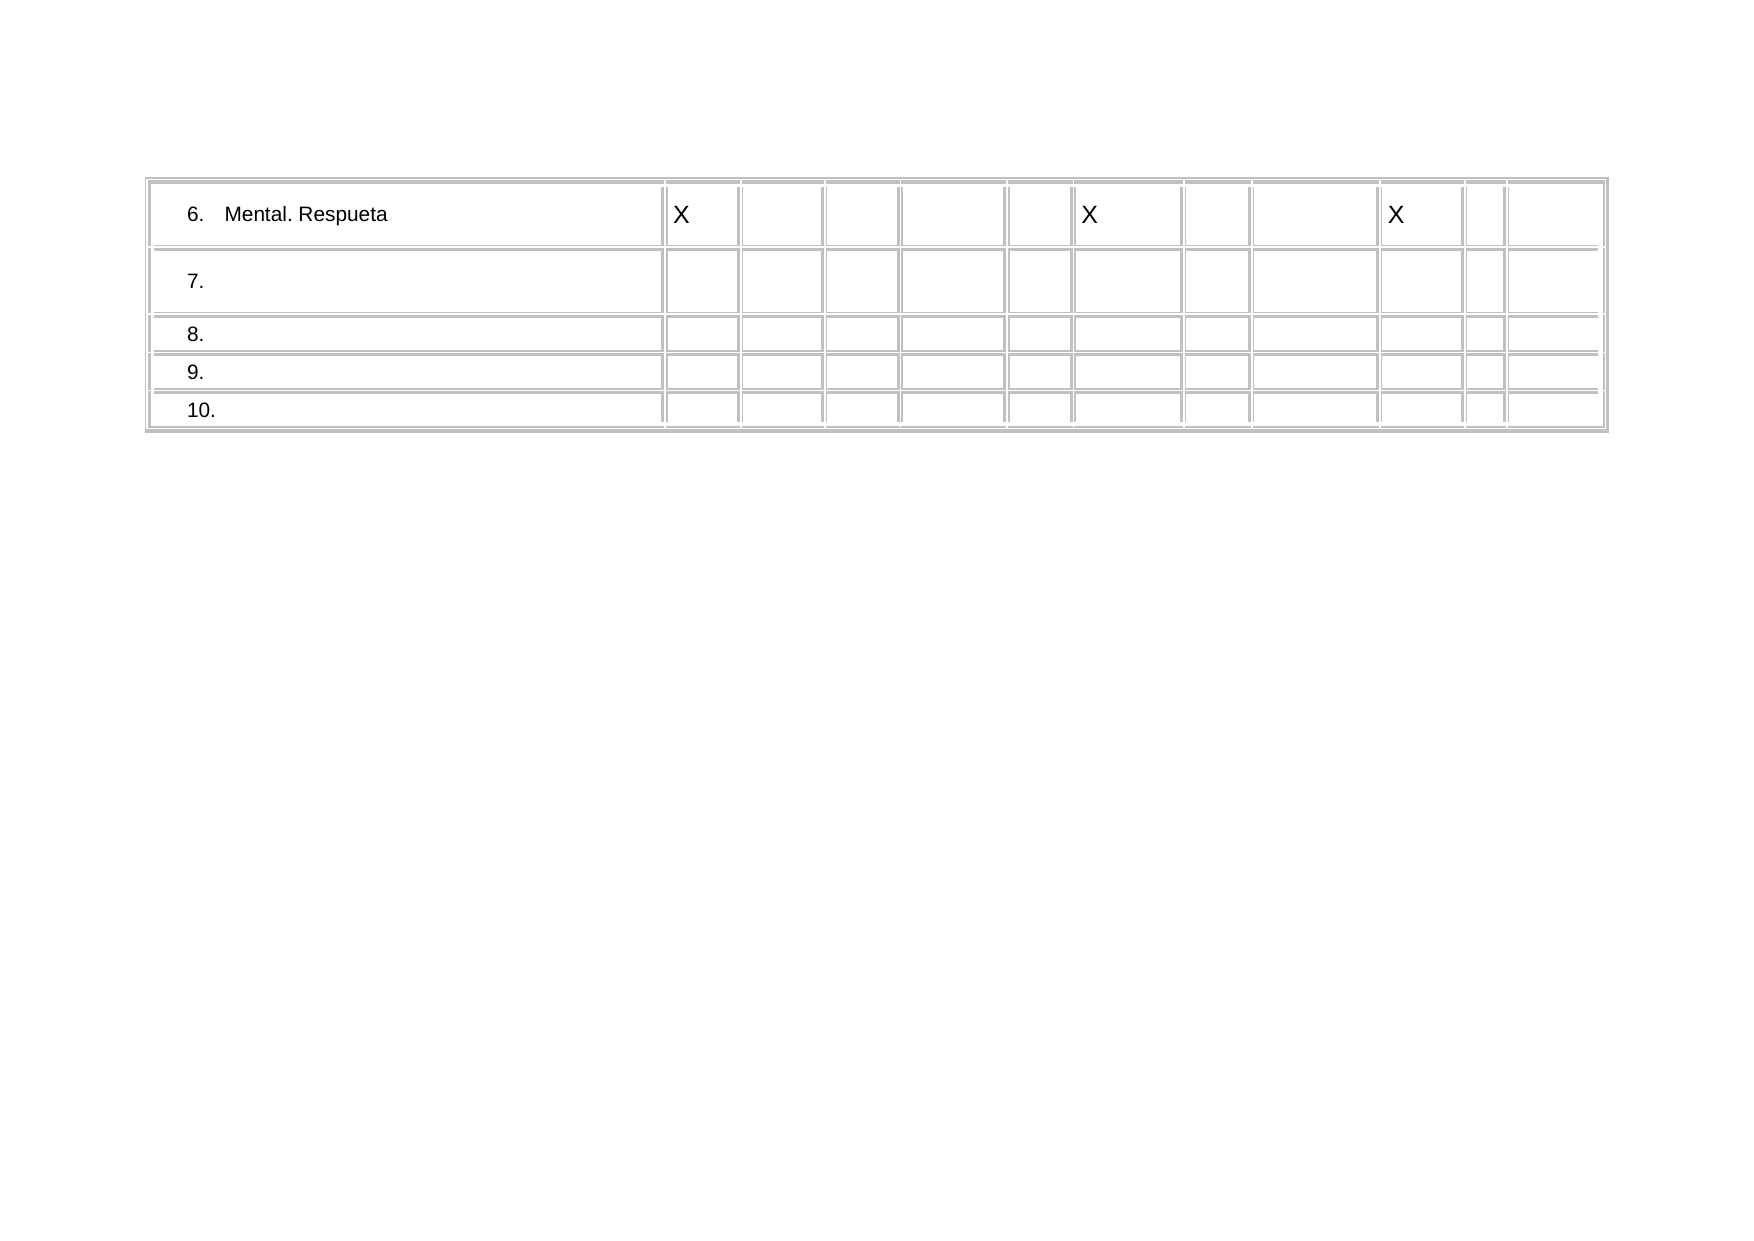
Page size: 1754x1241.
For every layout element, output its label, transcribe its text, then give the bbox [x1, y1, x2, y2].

table_cell [1506, 245, 1606, 312]
table_cell [1467, 251, 1503, 312]
table_cell [827, 356, 897, 388]
table_cell [903, 251, 1003, 312]
table_cell [668, 356, 737, 388]
table_cell X [1379, 179, 1464, 244]
table_cell [740, 388, 824, 426]
table_cell [1006, 388, 1073, 426]
table_cell [740, 179, 824, 244]
table_cell [1183, 179, 1251, 244]
table_cell [1467, 318, 1503, 350]
table_cell [1251, 388, 1379, 426]
table_cell [743, 356, 821, 388]
table_cell [1506, 312, 1606, 350]
table_cell [1076, 318, 1180, 350]
table_cell [1254, 318, 1376, 350]
table_cell [743, 318, 821, 350]
table_cell [1076, 251, 1180, 312]
table_cell [1006, 179, 1073, 244]
table_cell [1254, 356, 1376, 388]
table_cell [900, 179, 1006, 244]
table_cell [1379, 388, 1464, 426]
table_cell [664, 388, 740, 426]
table_cell [1186, 251, 1248, 312]
table_cell [148, 388, 664, 426]
table_cell [827, 318, 897, 350]
table_cell [824, 388, 900, 426]
table_cell Mental. Respueta [151, 184, 664, 244]
table_cell [1464, 179, 1506, 244]
table_cell [668, 251, 737, 312]
table_cell [824, 179, 900, 244]
table_cell [1251, 179, 1379, 244]
table_cell [743, 251, 821, 312]
table_cell [1010, 318, 1070, 350]
table_cell [1076, 356, 1180, 388]
table_cell [1506, 388, 1606, 426]
table_cell [148, 350, 664, 388]
table_cell [1382, 251, 1461, 312]
table_cell [1254, 251, 1376, 312]
table_cell [1010, 251, 1070, 312]
table_cell [1467, 356, 1503, 388]
table_cell [668, 318, 737, 350]
table_cell [827, 251, 897, 312]
table_cell [1382, 318, 1461, 350]
table_cell [903, 356, 1003, 388]
table_cell [1073, 388, 1183, 426]
table_cell [148, 245, 664, 312]
table_cell [1506, 179, 1606, 244]
table_cell [148, 312, 664, 350]
table_cell [1382, 356, 1461, 388]
table_cell [1183, 388, 1251, 426]
table_cell [1506, 350, 1606, 388]
table_cell [903, 318, 1003, 350]
table_cell X [1073, 179, 1183, 244]
table_cell [1464, 388, 1506, 426]
table_cell [900, 388, 1006, 426]
table_cell [1186, 356, 1248, 388]
table_cell X [664, 179, 740, 244]
table_cell [1186, 318, 1248, 350]
table_cell [1010, 356, 1070, 388]
